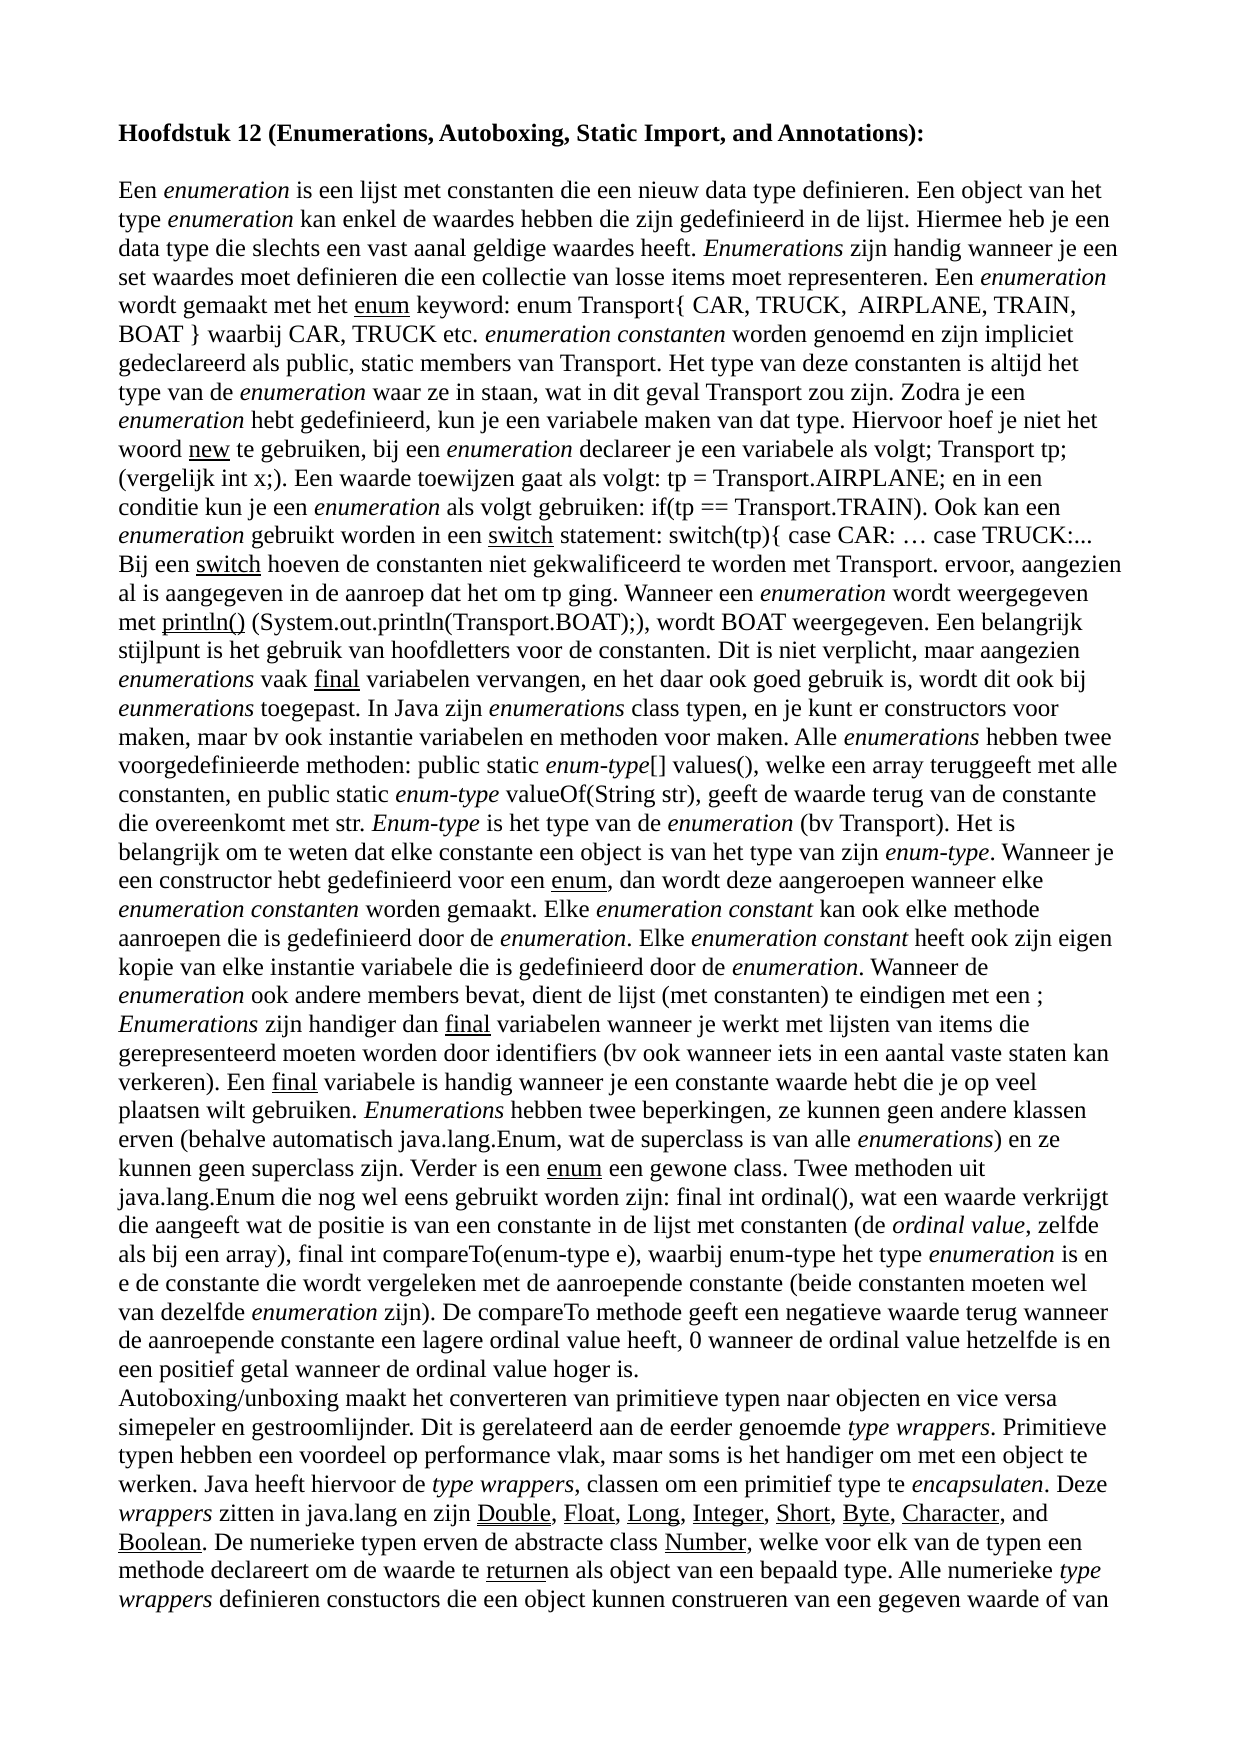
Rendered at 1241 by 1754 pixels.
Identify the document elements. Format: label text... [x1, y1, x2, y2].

text Een enumeration is een lijst met constanten die een nieuw data type definieren. Een object van het type enumeration kan enkel de waardes hebben die zijn gedefinieerd in de lijst. Hiermee heb je een data type die slechts een vast aanal geldige waardes heeft. Enumerations zijn handig wanneer je een set waardes moet definieren die een collectie van losse items moet representeren. Een enumeration wordt gemaakt met het enum keyword: enum Transport{ CAR, TRUCK, AIRPLANE, TRAIN, BOAT } waarbij CAR, TRUCK etc. enumeration constanten worden genoemd en zijn impliciet gedeclareerd als public, static members van Transport. Het type van deze constanten is altijd het type van de enumeration waar ze in staan, wat in dit geval Transport zou zijn. Zodra je een enumeration hebt gedefinieerd, kun je een variabele maken van dat type. Hiervoor hoef je niet het woord new te gebruiken, bij een enumeration declareer je een variabele als volgt; Transport tp; (vergelijk int x;). Een waarde toewijzen gaat als volgt: tp = Transport.AIRPLANE; en in een conditie kun je een enumeration als volgt gebruiken: if(tp == Transport.TRAIN). Ook kan een enumeration gebruikt worden in een switch statement: switch(tp){ case CAR: … case TRUCK:... Bij een switch hoeven de constanten niet gekwalificeerd te worden met Transport. ervoor, aangezien al is aangegeven in de aanroep dat het om tp ging. Wanneer een enumeration wordt weergegeven met println() (System.out.println(Transport.BOAT);), wordt BOAT weergegeven. Een belangrijk stijlpunt is het gebruik van hoofdletters voor de constanten. Dit is niet verplicht, maar aangezien enumerations vaak final variabelen vervangen, en het daar ook goed gebruik is, wordt dit ook bij eunmerations toegepast. In Java zijn enumerations class typen, en je kunt er constructors voor maken, maar bv ook instantie variabelen en methoden voor maken. Alle enumerations hebben twee voorgedefinieerde methoden: public static enum-type[] values(), welke een array teruggeeft met alle constanten, en public static enum-type valueOf(String str), geeft de waarde terug van de constante die overeenkomt met str. Enum-type is het type van de enumeration (bv Transport). Het is belangrijk om te weten dat elke constante een object is van het type van zijn enum-type. Wanneer je een constructor hebt gedefinieerd voor een enum, dan wordt deze aangeroepen wanneer elke enumeration constanten worden gemaakt. Elke enumeration constant kan ook elke methode aanroepen die is gedefinieerd door de enumeration. Elke enumeration constant heeft ook zijn eigen kopie van elke instantie variabele die is gedefinieerd door de enumeration. Wanneer de enumeration ook andere members bevat, dient de lijst (met constanten) te eindigen met een ; Enumerations zijn handiger dan final variabelen wanneer je werkt met lijsten van items die gerepresenteerd moeten worden door identifiers (bv ook wanneer iets in een aantal vaste staten kan verkeren). Een final variabele is handig wanneer je een constante waarde hebt die je op veel plaatsen wilt gebruiken. Enumerations hebben twee beperkingen, ze kunnen geen andere klassen erven (behalve automatisch java.lang.Enum, wat de superclass is van alle enumerations) en ze kunnen geen superclass zijn. Verder is een enum een gewone class. Twee methoden uit java.lang.Enum die nog wel eens gebruikt worden zijn: final int ordinal(), wat een waarde verkrijgt die aangeeft wat de positie is van een constante in de lijst met constanten (de ordinal value, zelfde als bij een array), final int compareTo(enum-type e), waarbij enum-type het type enumeration is en e de constante die wordt vergeleken met de aanroepende constante (beide constanten moeten wel van dezelfde enumeration zijn). De compareTo methode geeft een negatieve waarde terug wanneer de aanroepende constante een lagere ordinal value heeft, 0 wanneer de ordinal value hetzelfde is en een positief getal wanneer de ordinal value hoger is. [118, 176, 1122, 1383]
text Hoofdstuk 12 (Enumerations, Autoboxing, Static Import, and Annotations): [118, 118, 1122, 147]
text Autoboxing/unboxing maakt het converteren van primitieve typen naar objecten en vice versa simepeler en gestroomlijnder. Dit is gerelateerd aan de eerder genoemde type wrappers. Primitieve typen hebben een voordeel op performance vlak, maar soms is het handiger om met een object te werken. Java heeft hiervoor de type wrappers, classen om een primitief type te encapsulaten. Deze wrappers zitten in java.lang en zijn Double, Float, Long, Integer, Short, Byte, Character, and Boolean. De numerieke typen erven de abstracte class Number, welke voor elk van de typen een methode declareert om de waarde te returnen als object van een bepaald type. Alle numerieke type wrappers definieren constuctors die een object kunnen construeren van een gegeven waarde of van [118, 1383, 1122, 1613]
